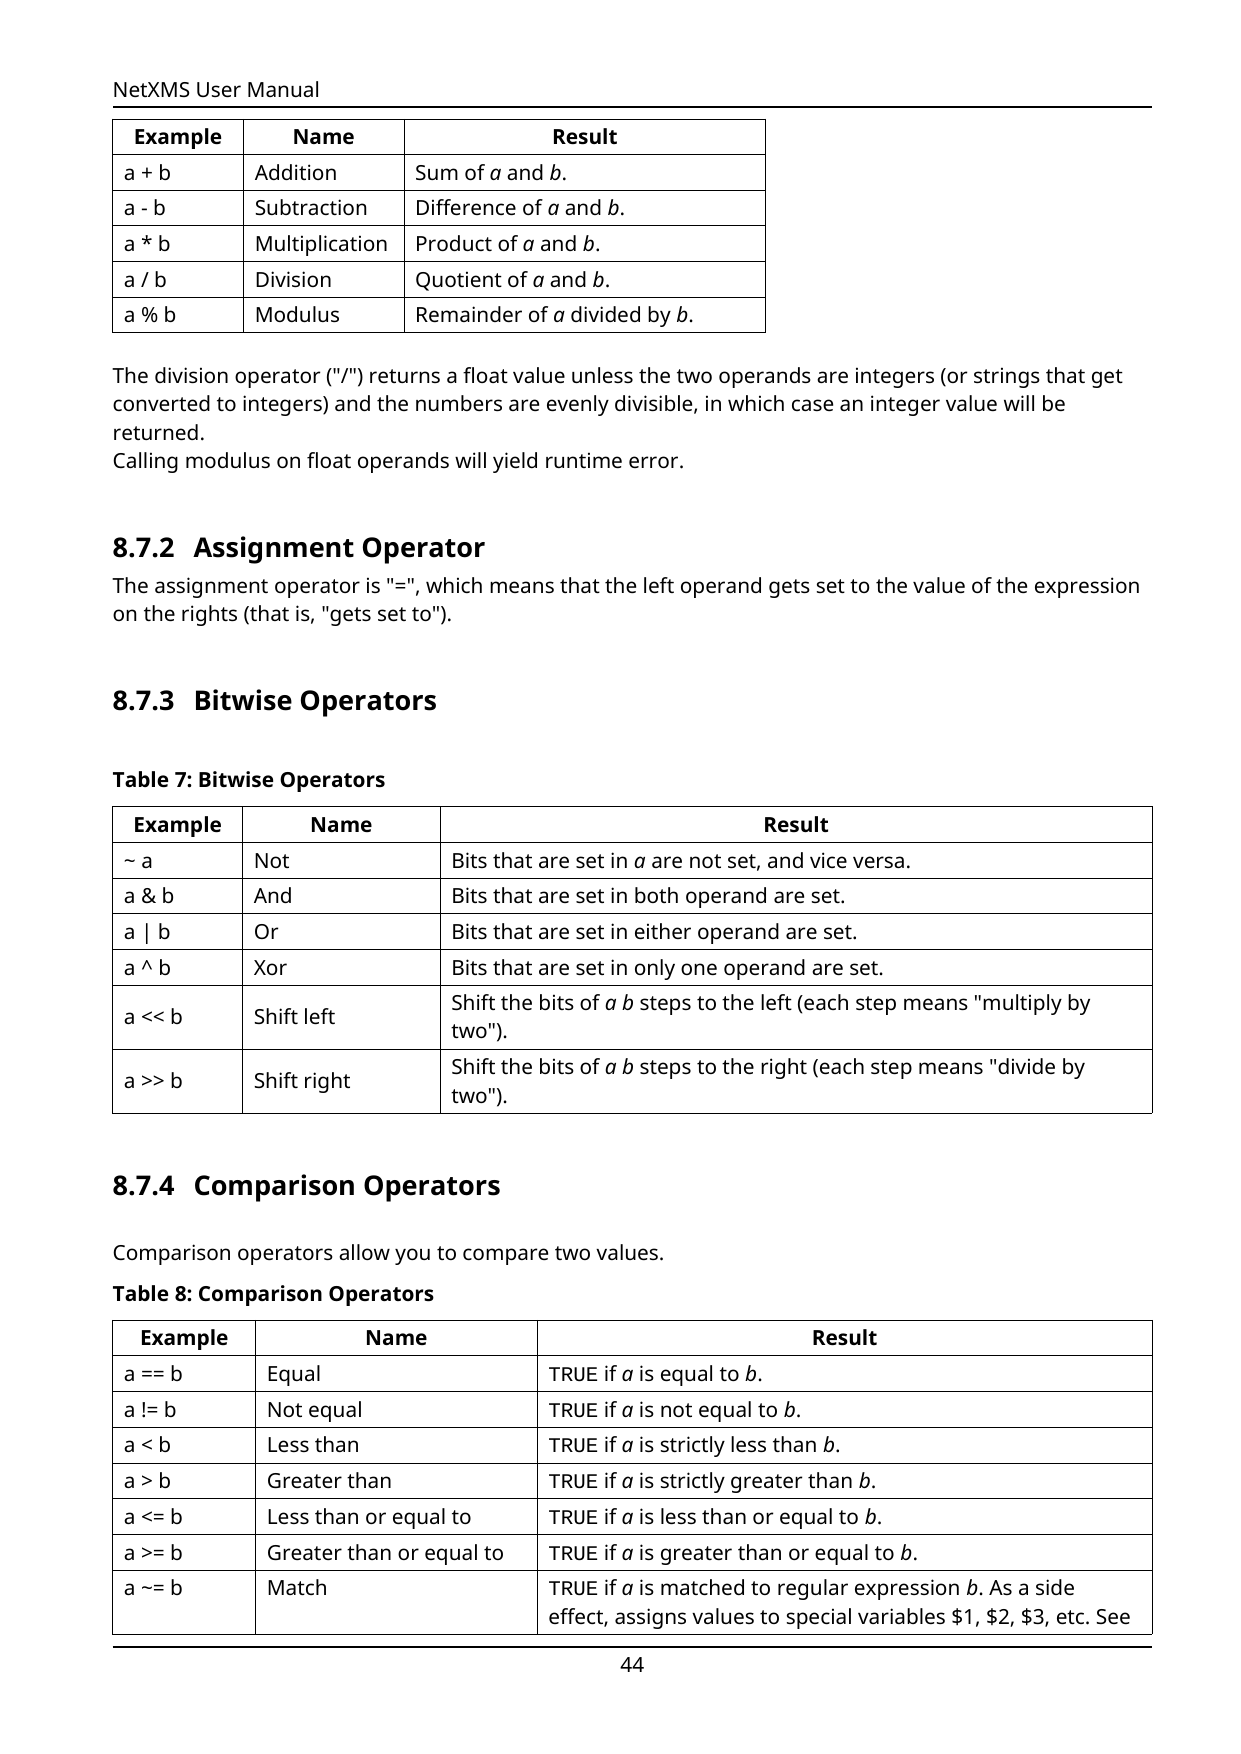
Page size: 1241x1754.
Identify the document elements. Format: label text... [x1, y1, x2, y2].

table_cell Match [256, 1571, 537, 1634]
table_header Result [405, 120, 765, 154]
table_cell Equal [256, 1356, 537, 1391]
table_cell TRUE if a is not equal to b. [538, 1392, 1152, 1427]
subtitle Comparison Operators [112, 1166, 1152, 1203]
table_cell Sum of a and b. [405, 155, 765, 190]
table_cell a > b [113, 1464, 255, 1498]
table_cell TRUE if a is strictly less than b. [538, 1428, 1152, 1462]
table_cell Greater than [256, 1464, 537, 1498]
table_cell a ^ b [113, 950, 242, 984]
table_cell a <= b [113, 1499, 255, 1534]
table_cell a | b [113, 914, 242, 949]
table_cell Shift right [243, 1050, 440, 1113]
text The division operator ("/") returns a float value unless the two operands are integers (or strings that get converted to integers) and the numbers are evenly divisible, in which case an integer value will be returned. [112, 361, 1152, 446]
table_header Name [243, 807, 440, 842]
table_cell TRUE if a is matched to regular expression b. As a side effect, assigns values to special variables $1, $2, $3, etc. See [538, 1571, 1152, 1634]
table_header Name [244, 120, 404, 154]
table_cell Addition [244, 155, 404, 190]
table_cell Not equal [256, 1392, 537, 1427]
table_cell Not [243, 843, 440, 878]
subtitle Assignment Operator [112, 528, 1152, 565]
table_cell a != b [113, 1392, 255, 1427]
table_cell Bits that are set in a are not set, and vice versa. [441, 843, 1152, 878]
table_header Result [538, 1321, 1152, 1355]
table_cell Or [243, 914, 440, 949]
table_cell a * b [113, 226, 243, 261]
table_cell TRUE if a is equal to b. [538, 1356, 1152, 1391]
table_cell Less than or equal to [256, 1499, 537, 1534]
table_cell TRUE if a is less than or equal to b. [538, 1499, 1152, 1534]
text Comparison operators allow you to compare two values. [112, 1238, 1152, 1266]
table_cell Shift left [243, 986, 440, 1049]
table_cell a == b [113, 1356, 255, 1391]
text Table 7: Bitwise Operators [112, 766, 1152, 794]
table_cell Bits that are set in either operand are set. [441, 914, 1152, 949]
text Calling modulus on float operands will yield runtime error. [112, 446, 1152, 474]
table_cell Division [244, 262, 404, 297]
table_cell a >= b [113, 1535, 255, 1570]
table_cell Shift the bits of a b steps to the left (each step means "multiply by two"). [441, 986, 1152, 1049]
table_cell Subtraction [244, 191, 404, 225]
text The assignment operator is "=", which means that the left operand gets set to the value of the expression on the rights (that is, "gets set to"). [112, 571, 1152, 628]
table_cell Greater than or equal to [256, 1535, 537, 1570]
table_cell Modulus [244, 298, 404, 332]
table_cell a + b [113, 155, 243, 190]
table_cell a % b [113, 298, 243, 332]
table_header Example [113, 120, 243, 154]
table_cell Shift the bits of a b steps to the right (each step means "divide by two"). [441, 1050, 1152, 1113]
table_cell a << b [113, 986, 242, 1049]
table_header Name [256, 1321, 537, 1355]
table_cell a < b [113, 1428, 255, 1462]
table_cell a & b [113, 879, 242, 913]
table_cell Multiplication [244, 226, 404, 261]
table_cell a >> b [113, 1050, 242, 1113]
table_header Example [113, 1321, 255, 1355]
table_cell a ~= b [113, 1571, 255, 1634]
table_cell Bits that are set in both operand are set. [441, 879, 1152, 913]
text Table 8: Comparison Operators [112, 1279, 1152, 1307]
table_cell Bits that are set in only one operand are set. [441, 950, 1152, 984]
table_cell a / b [113, 262, 243, 297]
table_cell TRUE if a is greater than or equal to b. [538, 1535, 1152, 1570]
table_cell TRUE if a is strictly greater than b. [538, 1464, 1152, 1498]
table_header Result [441, 807, 1152, 842]
table_cell a - b [113, 191, 243, 225]
table_cell Remainder of a divided by b. [405, 298, 765, 332]
table_cell Xor [243, 950, 440, 984]
table_cell Less than [256, 1428, 537, 1462]
subtitle Bitwise Operators [112, 681, 1152, 718]
table_cell Quotient of a and b. [405, 262, 765, 297]
table_cell ~ a [113, 843, 242, 878]
table_cell Difference of a and b. [405, 191, 765, 225]
table_header Example [113, 807, 242, 842]
table_cell Product of a and b. [405, 226, 765, 261]
table_cell And [243, 879, 440, 913]
